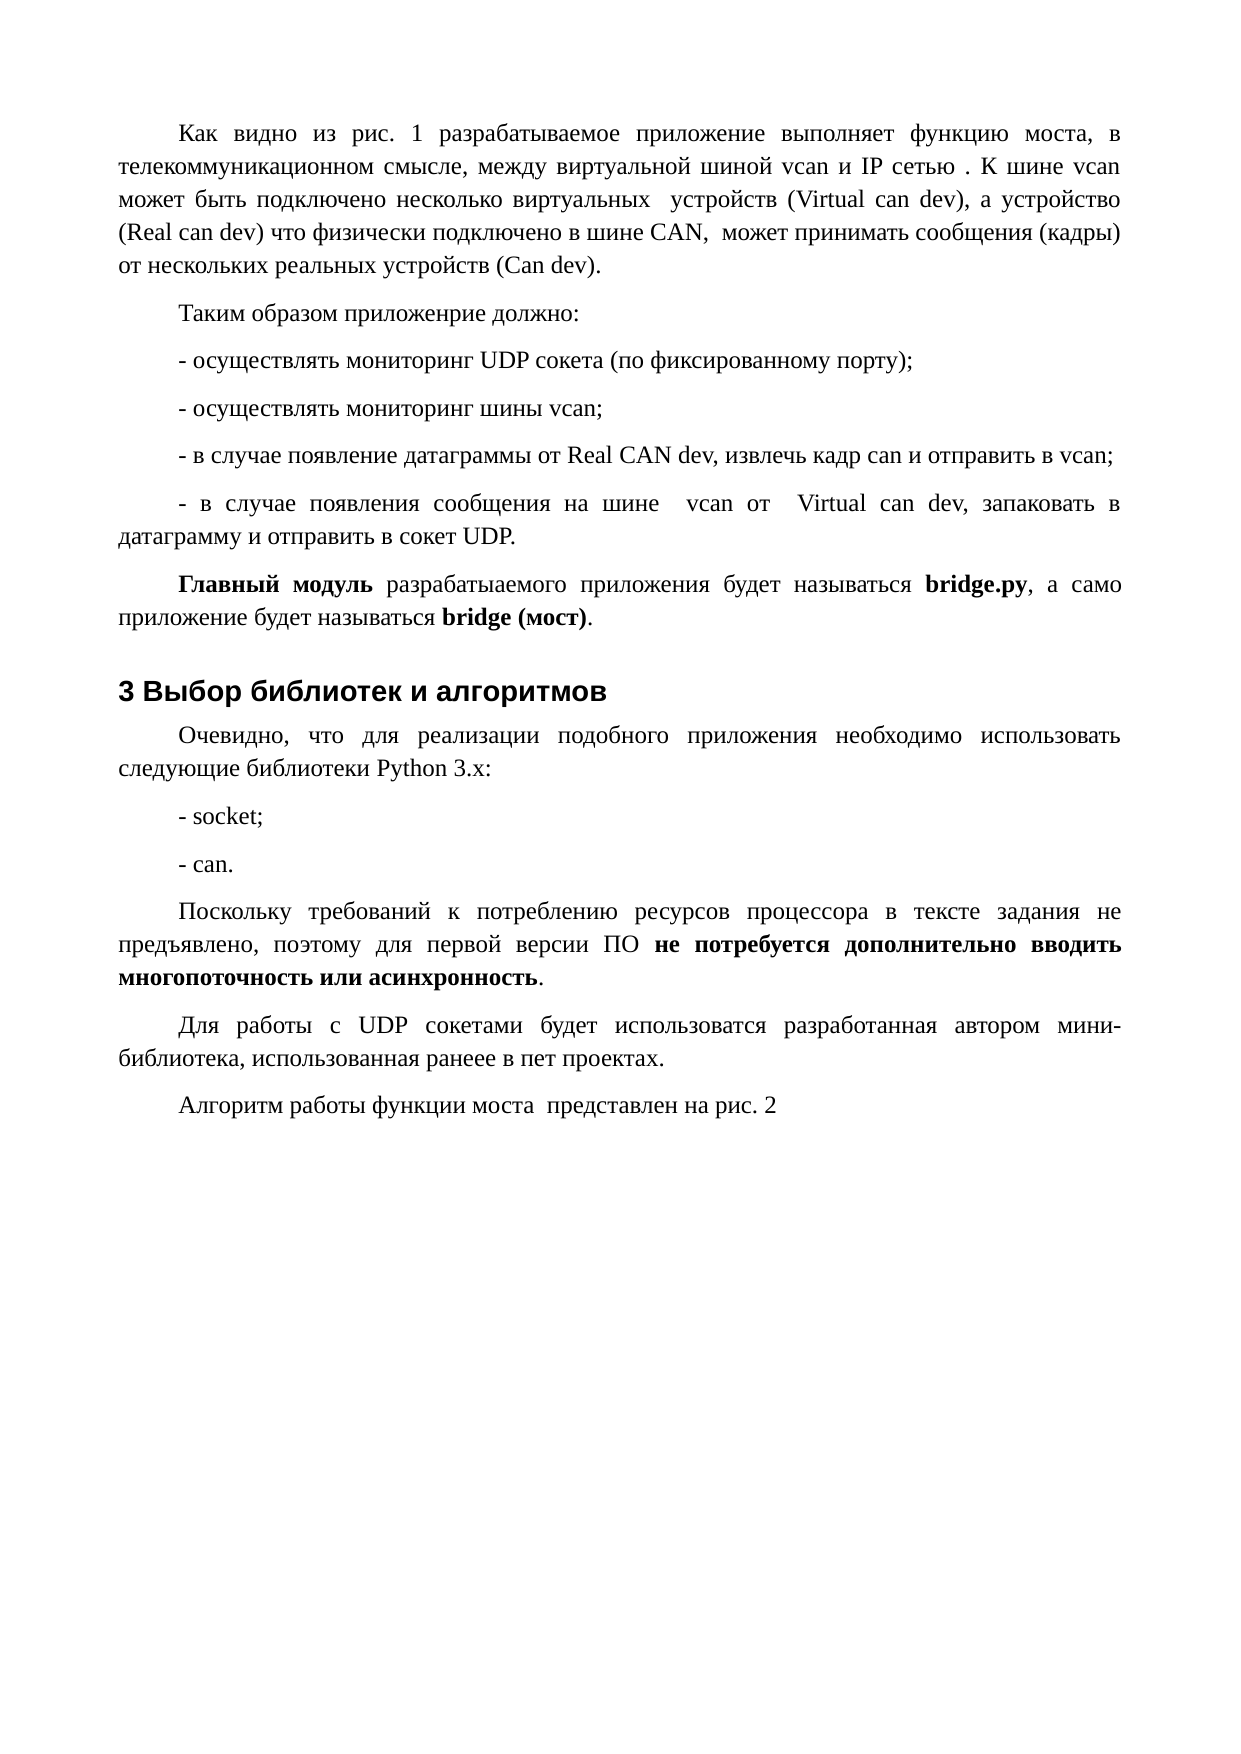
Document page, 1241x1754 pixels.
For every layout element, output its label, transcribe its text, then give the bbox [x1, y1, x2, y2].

text - can. [118, 849, 1122, 877]
text Главный модуль разрабатыаемого приложения будет называться bridge.py, а само приложение будет называться bridge (мост). [118, 569, 1122, 631]
text - в случае появления сообщения на шине vcan от Virtual can dev, запаковать в датаграмму и отправить в сокет UDP. [118, 488, 1122, 550]
text Для работы с UDP сокетами будет использоватся разработанная автором мини-библиотека, использованная ранеее в пет проектах. [118, 1010, 1122, 1072]
text Как видно из рис. 1 разрабатываемое приложение выполняет функцию моста, в телекоммуникационном смысле, между виртуальной шиной vcan и IP сетью . К шине vcan может быть подключено несколько виртуальных устройств (Virtual can dev), а устройство (Real can dev) что физически подключено в шине CAN, может принимать сообщения (кадры) от нескольких реальных устройств (Can dev). [118, 118, 1122, 279]
text Поскольку требований к потреблению ресурсов процессора в тексте задания не предъявлено, поэтому для первой версии ПО не потребуется дополнительно вводить многопоточность или асинхронность. [118, 896, 1122, 991]
text Алгоритм работы функции моста представлен на рис. 2 [118, 1091, 1122, 1119]
text - в случае появление датаграммы от Real CAN dev, извлечь кадр can и отправить в vcan; [118, 441, 1122, 469]
text - осуществлять мониторинг шины vcan; [118, 393, 1122, 422]
text - socket; [118, 801, 1122, 830]
text Очевидно, что для реализации подобного приложения необходимо использовать следующие библиотеки Python 3.x: [118, 721, 1122, 782]
text Таким образом приложенрие должно: [118, 298, 1122, 327]
text - осуществлять мониторинг UDP сокета (по фиксированному порту); [118, 345, 1122, 374]
subtitle 3 Выбор библиотек и алгоритмов [118, 674, 1122, 708]
